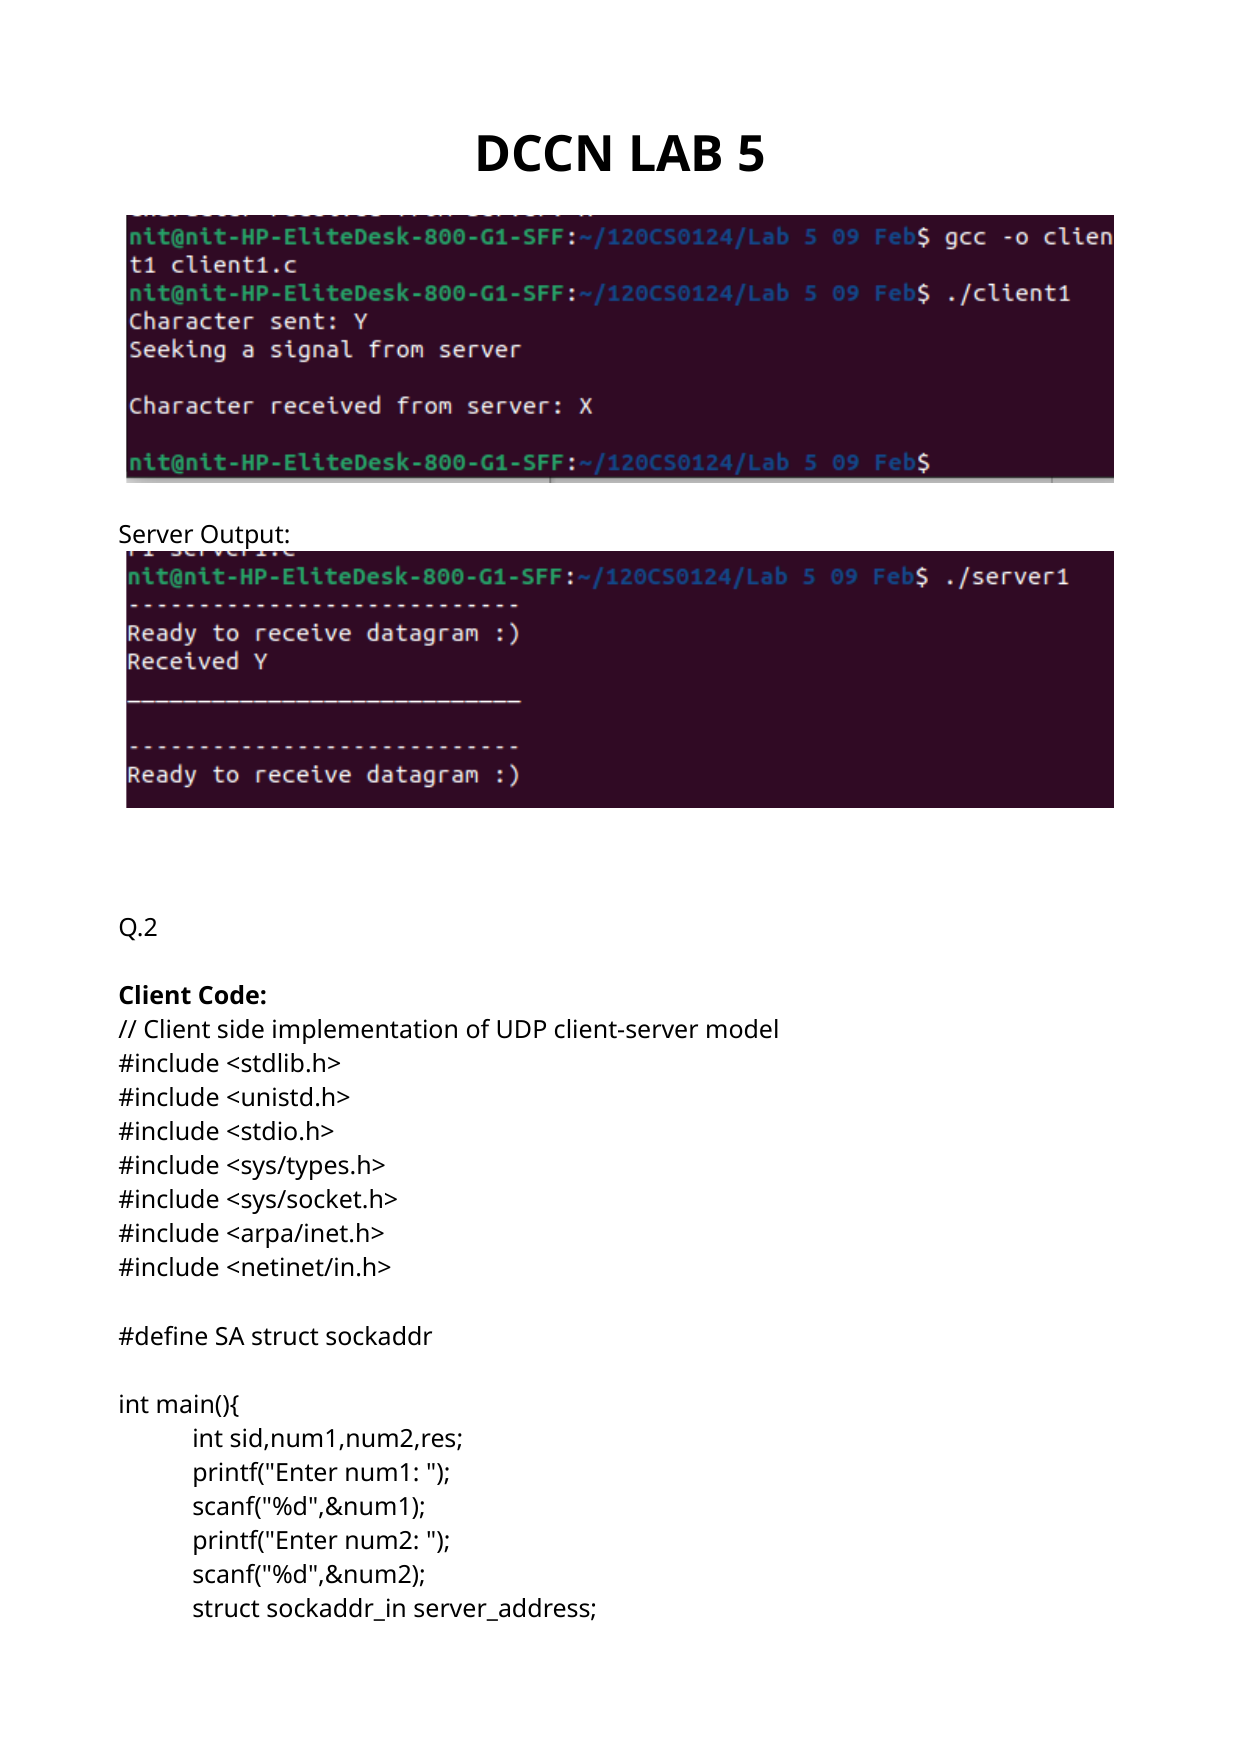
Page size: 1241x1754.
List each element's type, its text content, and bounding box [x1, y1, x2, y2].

text printf("Enter num2: "); [118, 1523, 1122, 1557]
text #include <sys/socket.h> [118, 1182, 1122, 1216]
text #include <unistd.h> [118, 1080, 1122, 1114]
text #include <netinet/in.h> [118, 1250, 1122, 1284]
text int main(){ [118, 1386, 1122, 1420]
text Client Code: [118, 978, 1122, 1012]
text #include <stdio.h> [118, 1114, 1122, 1148]
text #include <stdlib.h> [118, 1046, 1122, 1080]
text scanf("%d",&num1); [118, 1488, 1122, 1523]
text #include <arpa/inet.h> [118, 1216, 1122, 1250]
text struct sockaddr_in server_address; [118, 1591, 1122, 1625]
text scanf("%d",&num2); [118, 1557, 1122, 1591]
picture [126, 215, 1114, 483]
text int sid,num1,num2,res; [118, 1420, 1122, 1454]
text #include <sys/types.h> [118, 1148, 1122, 1182]
text #define SA struct sockaddr [118, 1318, 1122, 1352]
text // Client side implementation of UDP client-server model [118, 1012, 1122, 1046]
text printf("Enter num1: "); [118, 1454, 1122, 1488]
text Server Output: [118, 517, 1122, 551]
text Q.2 [118, 909, 1122, 943]
picture [126, 551, 1114, 808]
